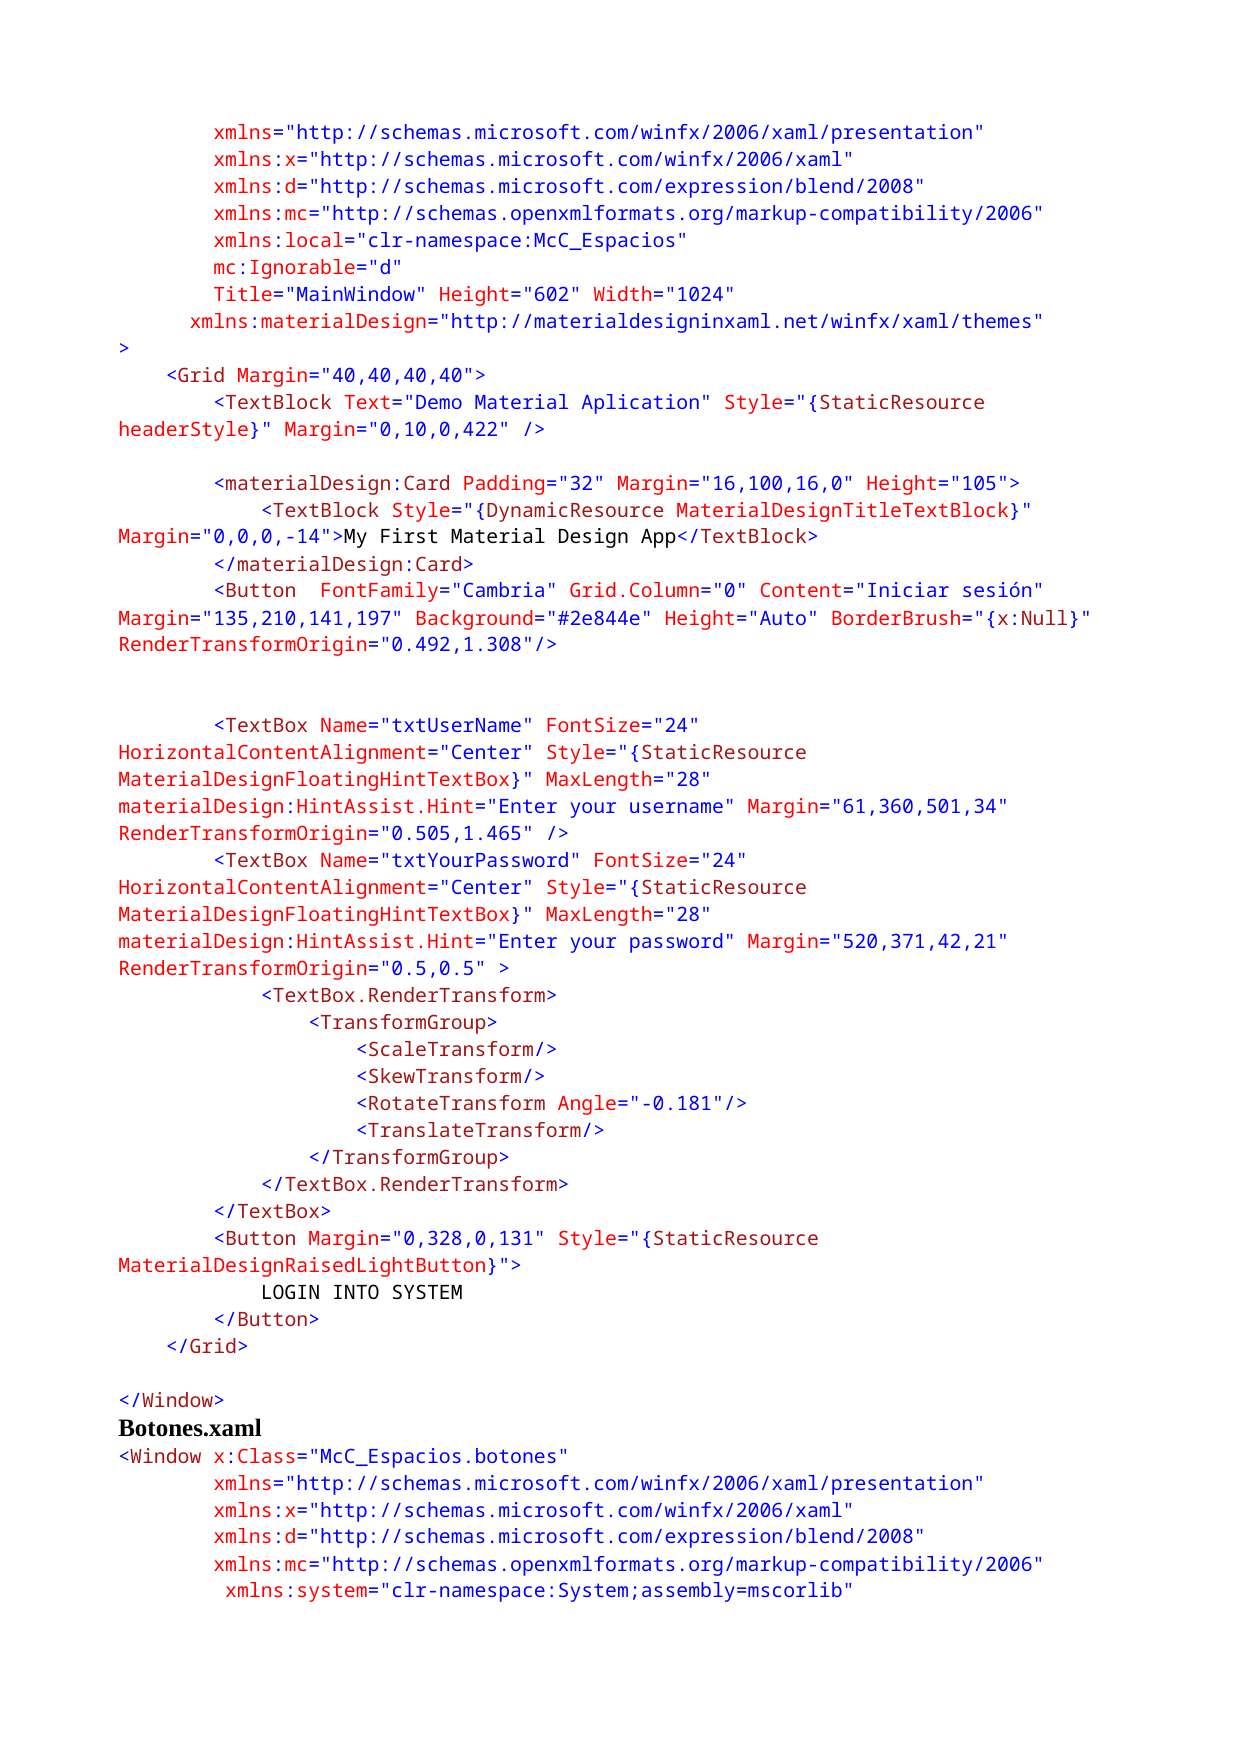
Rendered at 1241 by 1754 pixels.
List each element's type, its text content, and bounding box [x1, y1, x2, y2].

text xmlns:materialDesign="http://materialdesigninxaml.net/winfx/xaml/themes" [118, 307, 1122, 334]
text <RotateTransform Angle="-0.181"/> [118, 1089, 1122, 1116]
text xmlns:system="clr-namespace:System;assembly=mscorlib" [118, 1577, 1122, 1604]
text <Button FontFamily="Cambria" Grid.Column="0" Content="Iniciar sesión" Margin="135,210,141,197" Background="#2e844e" Height="Auto" BorderBrush="{x:Null}" RenderTransformOrigin="0.492,1.308"/> [118, 577, 1122, 658]
text xmlns:mc="http://schemas.openxmlformats.org/markup-compatibility/2006" [118, 199, 1122, 226]
text xmlns:d="http://schemas.microsoft.com/expression/blend/2008" [118, 1523, 1122, 1550]
text </TextBox.RenderTransform> [118, 1170, 1122, 1197]
text <TextBlock Text="Demo Material Aplication" Style="{StaticResource headerStyle}" Margin="0,10,0,422" /> [118, 388, 1122, 442]
text </Window> [118, 1386, 1122, 1413]
text <TransformGroup> [118, 1008, 1122, 1035]
text </Button> [118, 1305, 1122, 1332]
text xmlns:x="http://schemas.microsoft.com/winfx/2006/xaml" [118, 1496, 1122, 1523]
text </Grid> [118, 1332, 1122, 1359]
text xmlns="http://schemas.microsoft.com/winfx/2006/xaml/presentation" [118, 118, 1122, 145]
text <Window x:Class="McC_Espacios.botones" [118, 1442, 1122, 1469]
text <ScaleTransform/> [118, 1035, 1122, 1062]
text <materialDesign:Card Padding="32" Margin="16,100,16,0" Height="105"> [118, 469, 1122, 496]
text </TransformGroup> [118, 1143, 1122, 1170]
text xmlns:d="http://schemas.microsoft.com/expression/blend/2008" [118, 172, 1122, 199]
text </TextBox> [118, 1197, 1122, 1224]
text <TextBlock Style="{DynamicResource MaterialDesignTitleTextBlock}" Margin="0,0,0,-14">My First Material Design App</TextBlock> [118, 496, 1122, 550]
text <Grid Margin="40,40,40,40"> [118, 361, 1122, 388]
text xmlns:local="clr-namespace:McC_Espacios" [118, 226, 1122, 253]
text </materialDesign:Card> [118, 550, 1122, 577]
text xmlns="http://schemas.microsoft.com/winfx/2006/xaml/presentation" [118, 1469, 1122, 1496]
text <Button Margin="0,328,0,131" Style="{StaticResource MaterialDesignRaisedLightButton}"> [118, 1224, 1122, 1278]
text <TextBox Name="txtUserName" FontSize="24" HorizontalContentAlignment="Center" Style="{StaticResource MaterialDesignFloatingHintTextBox}" MaxLength="28" materialDesign:HintAssist.Hint="Enter your username" Margin="61,360,501,34" RenderTransformOrigin="0.505,1.465" /> [118, 712, 1122, 847]
text xmlns:x="http://schemas.microsoft.com/winfx/2006/xaml" [118, 145, 1122, 172]
text > [118, 334, 1122, 361]
text Title="MainWindow" Height="602" Width="1024" [118, 280, 1122, 307]
text <SkewTransform/> [118, 1062, 1122, 1089]
text xmlns:mc="http://schemas.openxmlformats.org/markup-compatibility/2006" [118, 1550, 1122, 1577]
text <TextBox Name="txtYourPassword" FontSize="24" HorizontalContentAlignment="Center" Style="{StaticResource MaterialDesignFloatingHintTextBox}" MaxLength="28" materialDesign:HintAssist.Hint="Enter your password" Margin="520,371,42,21" RenderTransformOrigin="0.5,0.5" > [118, 847, 1122, 981]
text <TranslateTransform/> [118, 1116, 1122, 1143]
text mc:Ignorable="d" [118, 253, 1122, 280]
text [118, 1604, 1122, 1631]
text Botones.xaml [118, 1413, 1122, 1442]
text LOGIN INTO SYSTEM [118, 1278, 1122, 1305]
text <TextBox.RenderTransform> [118, 981, 1122, 1008]
